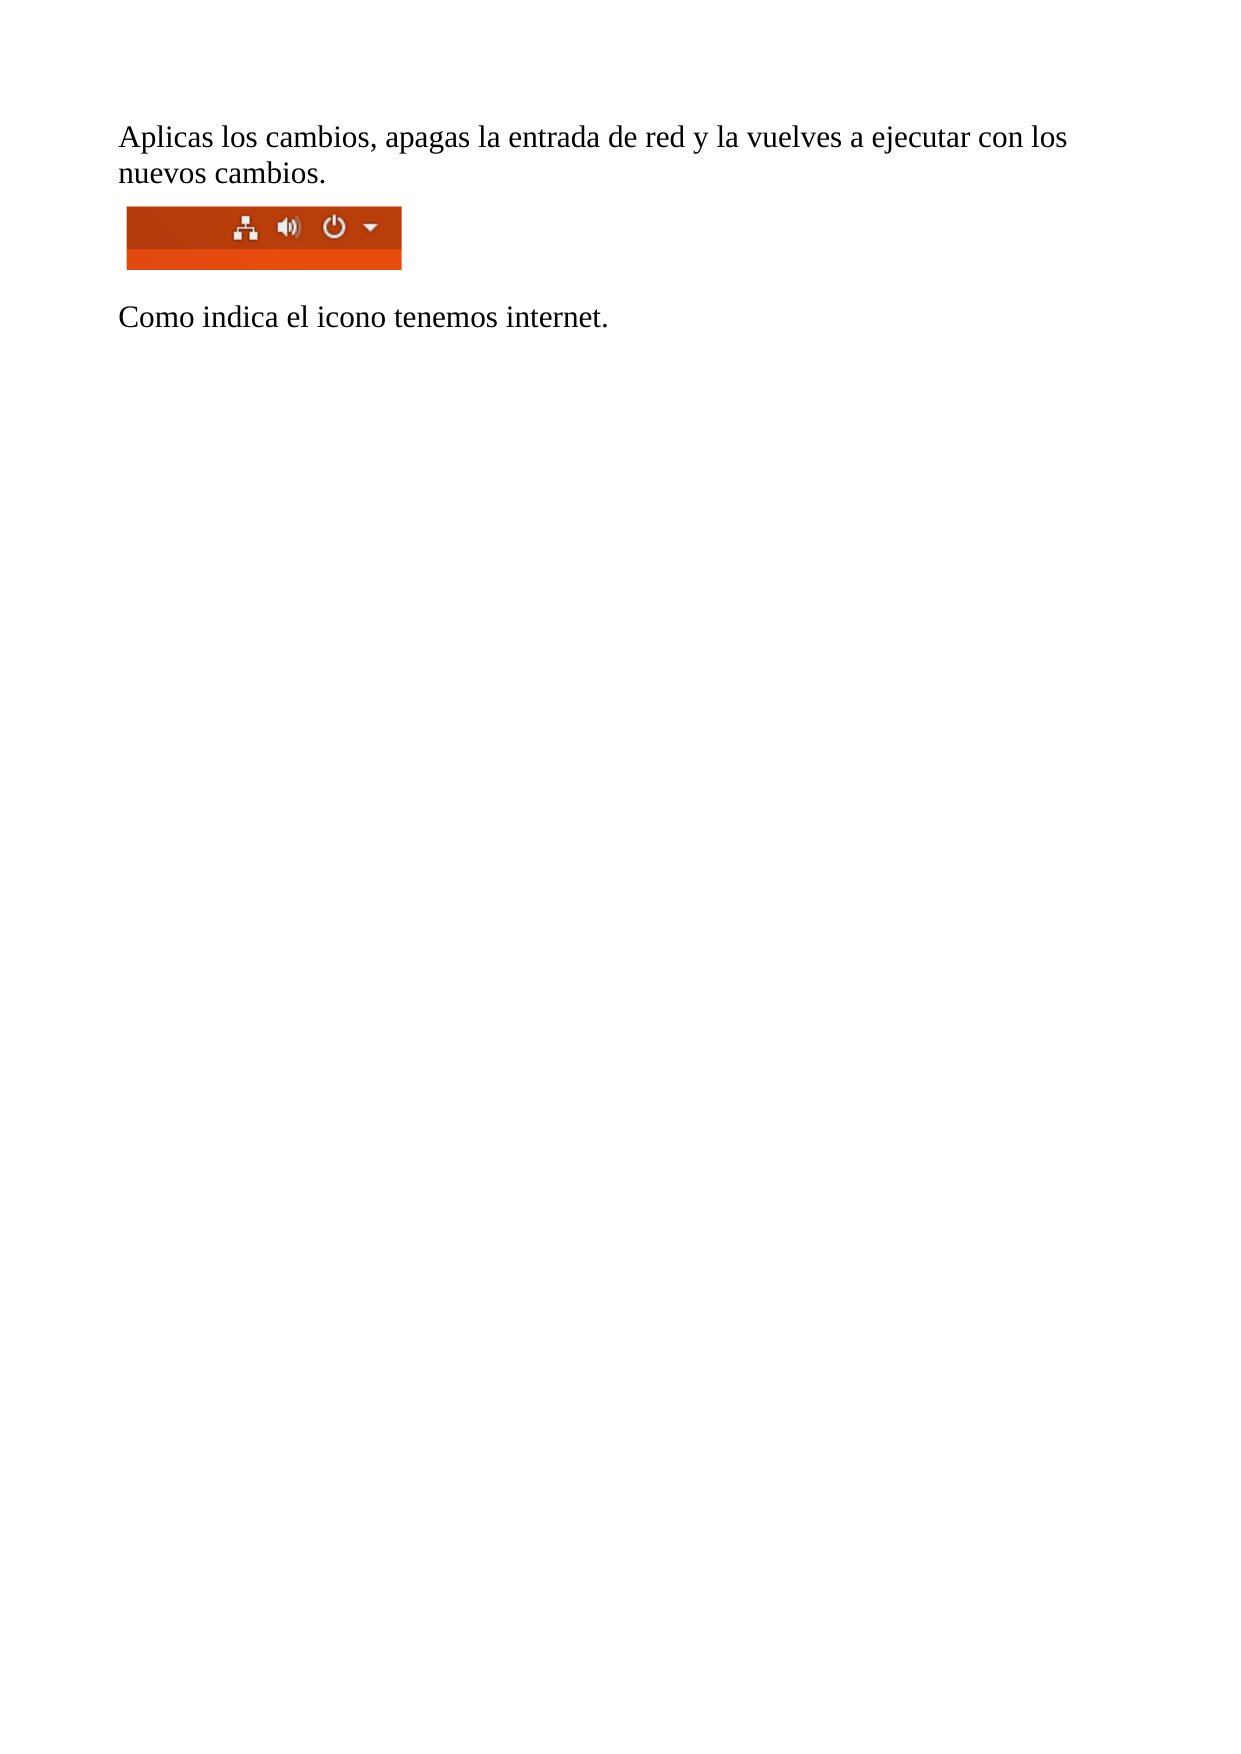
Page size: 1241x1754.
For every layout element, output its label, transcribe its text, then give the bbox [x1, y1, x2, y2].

text Aplicas los cambios, apagas la entrada de red y la vuelves a ejecutar con los nuevos cambios. [118, 118, 1122, 190]
text Como indica el icono tenemos internet. [118, 298, 1122, 334]
picture [126, 199, 402, 270]
